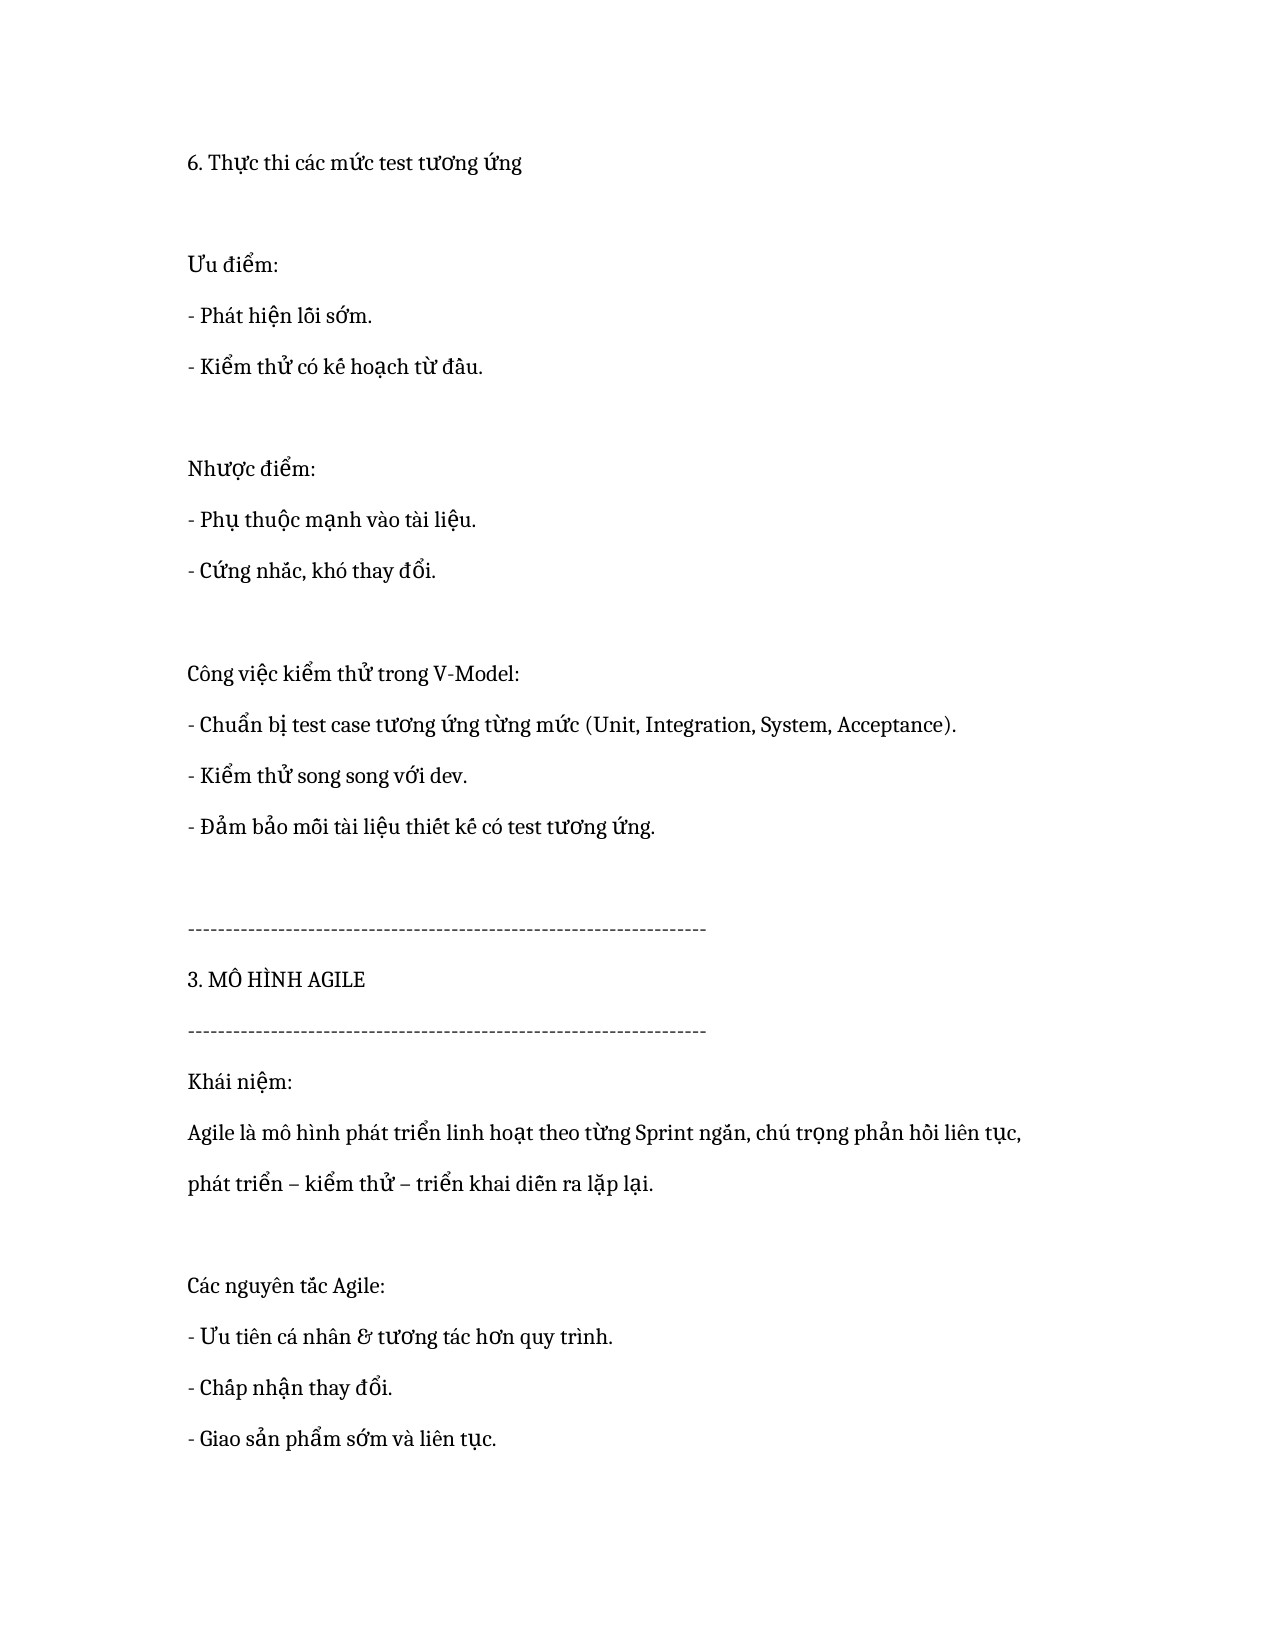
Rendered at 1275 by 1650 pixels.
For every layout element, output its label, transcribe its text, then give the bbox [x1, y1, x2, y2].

text phát triển – kiểm thử – triển khai diễn ra lặp lại. [187, 1171, 1087, 1197]
text - Giao sản phẩm sớm và liên tục. [187, 1426, 1087, 1452]
text - Kiểm thử song song với dev. [187, 762, 1087, 789]
text Agile là mô hình phát triển linh hoạt theo từng Sprint ngắn, chú trọng phản hồi liên tục, [187, 1120, 1087, 1146]
text - Chấp nhận thay đổi. [187, 1375, 1087, 1401]
text Công việc kiểm thử trong V-Model: [187, 660, 1087, 687]
text Khái niệm: [187, 1069, 1087, 1095]
text - Kiểm thử có kế hoạch từ đầu. [187, 354, 1087, 381]
text - Phát hiện lỗi sớm. [187, 303, 1087, 329]
text Các nguyên tắc Agile: [187, 1273, 1087, 1299]
text 6. Thực thi các mức test tương ứng [187, 150, 1087, 176]
text - Cứng nhắc, khó thay đổi. [187, 558, 1087, 585]
text --------------------------------------------------------------------- [187, 1018, 1087, 1044]
text Nhược điểm: [187, 456, 1087, 483]
text Ưu điểm: [187, 252, 1087, 278]
text - Phụ thuộc mạnh vào tài liệu. [187, 507, 1087, 534]
text 3. MÔ HÌNH AGILE [187, 967, 1087, 993]
text - Chuẩn bị test case tương ứng từng mức (Unit, Integration, System, Acceptance). [187, 711, 1087, 738]
text - Ưu tiên cá nhân & tương tác hơn quy trình. [187, 1324, 1087, 1350]
text - Đảm bảo mỗi tài liệu thiết kế có test tương ứng. [187, 813, 1087, 840]
text --------------------------------------------------------------------- [187, 916, 1087, 942]
